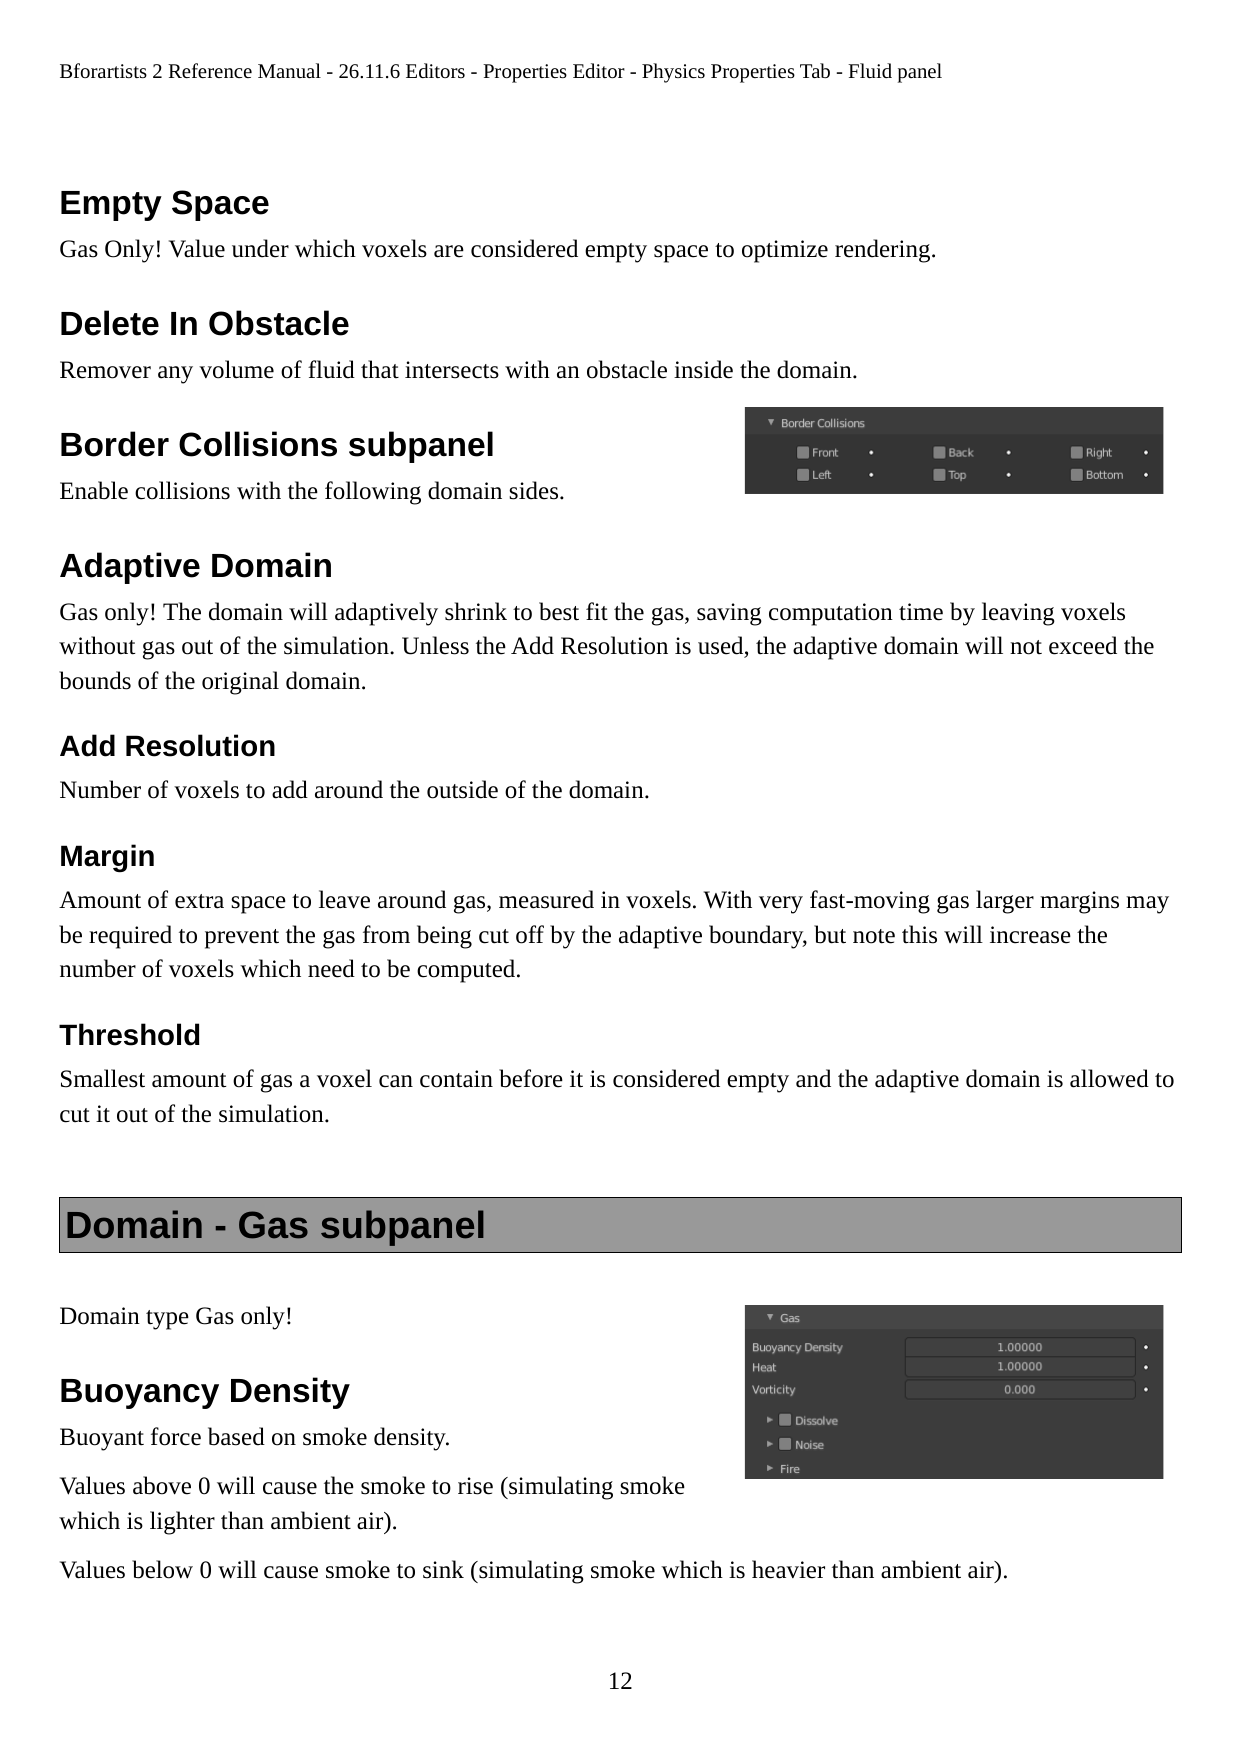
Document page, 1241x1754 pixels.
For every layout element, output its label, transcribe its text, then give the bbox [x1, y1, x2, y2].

subtitle Margin [59, 839, 1181, 873]
picture [744, 1305, 1164, 1479]
table_header Domain - Gas subpanel [60, 1198, 1181, 1252]
subtitle Add Resolution [59, 729, 1181, 763]
subtitle Adaptive Domain [59, 546, 1181, 584]
text Number of voxels to add around the outside of the domain. [59, 776, 1181, 804]
text Enable collisions with the following domain sides. [59, 476, 1181, 504]
text Amount of extra space to leave around gas, measured in voxels. With very fast-moving gas larger margins may be required to prevent the gas from being cut off by the adaptive boundary, but note this will increase the number of voxels which need to be computed. [59, 886, 1181, 983]
subtitle Border Collisions subpanel [59, 424, 744, 463]
subtitle [1164, 1371, 1181, 1410]
text Smallest amount of gas a voxel can contain before it is considered empty and the adaptive domain is allowed to cut it out of the simulation. [59, 1064, 1181, 1128]
subtitle Empty Space [59, 182, 1181, 221]
text Domain type Gas only! [59, 1301, 1181, 1330]
subtitle Delete In Obstacle [59, 303, 1181, 342]
picture [744, 407, 1164, 494]
text Values below 0 will cause smoke to sink (simulating smoke which is heavier than ambient air). [59, 1555, 1181, 1584]
subtitle [1164, 424, 1181, 463]
subtitle Buoyancy Density [59, 1371, 744, 1410]
text Remover any volume of fluid that intersects with an obstacle inside the domain. [59, 355, 1181, 383]
text Gas Only! Value under which voxels are considered empty space to optimize rendering. [59, 234, 1181, 262]
text Values above 0 will cause the smoke to rise (simulating smoke which is lighter than ambient air). [59, 1471, 1181, 1535]
subtitle Threshold [59, 1018, 1181, 1052]
text Gas only! The domain will adaptively shrink to best fit the gas, saving computation time by leaving voxels without gas out of the simulation. Unless the Add Resolution is used, the adaptive domain will not exceed the bounds of the original domain. [59, 597, 1181, 694]
text Buoyant force based on smoke density. [59, 1422, 744, 1451]
